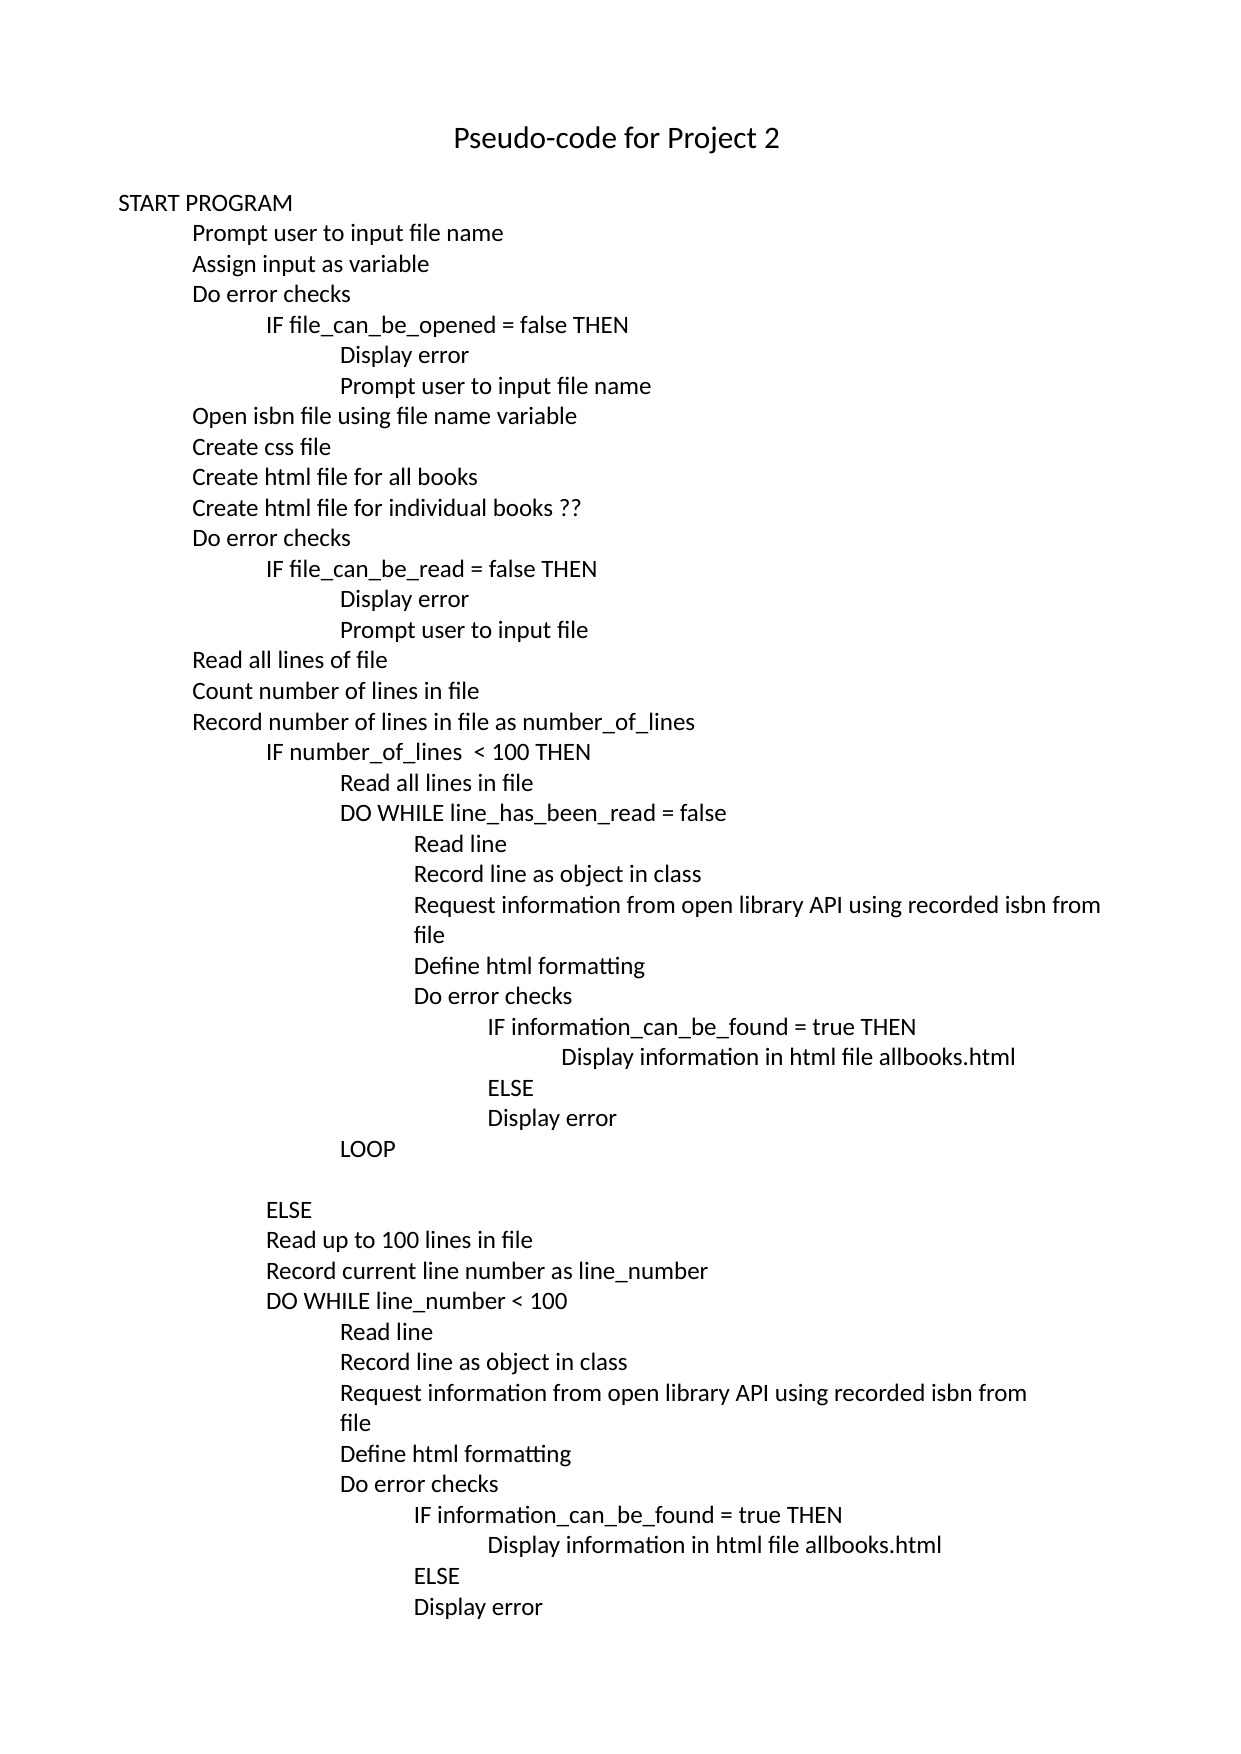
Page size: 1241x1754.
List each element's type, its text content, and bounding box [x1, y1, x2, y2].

text Pseudo-code for Project 2 [118, 118, 1122, 156]
text Prompt user to input file name [118, 217, 1122, 248]
text IF information_can_be_found = true THEN [118, 1499, 1122, 1530]
text Read line [118, 828, 1122, 858]
text Request information from open library API using recorded isbn from file [118, 1377, 1122, 1438]
text Create css file [118, 431, 1122, 461]
text Prompt user to input file [118, 614, 1122, 644]
text Do error checks [118, 522, 1122, 553]
text Record line as object in class [118, 858, 1122, 889]
text LOOP [118, 1133, 1122, 1163]
text Display error [118, 583, 1122, 614]
text Create html file for all books [118, 461, 1122, 492]
text IF number_of_lines < 100 THEN [118, 736, 1122, 767]
text Display error [118, 1591, 1122, 1621]
text Read all lines of file [118, 644, 1122, 675]
text Record line as object in class [118, 1347, 1122, 1377]
text Read up to 100 lines in file [118, 1224, 1122, 1255]
text Create html file for individual books ?? [118, 492, 1122, 522]
text Request information from open library API using recorded isbn from file [118, 889, 1122, 950]
text DO WHILE line_number < 100 [118, 1286, 1122, 1316]
text IF information_can_be_found = true THEN [118, 1011, 1122, 1041]
text START PROGRAM [118, 187, 1122, 217]
text Prompt user to input file name [118, 370, 1122, 400]
text Record current line number as line_number [118, 1255, 1122, 1286]
text Assign input as variable [118, 248, 1122, 278]
text DO WHILE line_has_been_read = false [118, 797, 1122, 828]
text Record number of lines in file as number_of_lines [118, 706, 1122, 736]
text Do error checks [118, 278, 1122, 309]
text Do error checks [118, 1469, 1122, 1499]
text ELSE [118, 1072, 1122, 1102]
text IF file_can_be_read = false THEN [118, 553, 1122, 583]
text IF file_can_be_opened = false THEN [118, 309, 1122, 339]
text ELSE [118, 1560, 1122, 1591]
text Display information in html file allbooks.html [118, 1530, 1122, 1560]
text Display error [118, 1102, 1122, 1133]
text Read line [118, 1316, 1122, 1347]
text Define html formatting [118, 950, 1122, 980]
text Open isbn file using file name variable [118, 400, 1122, 431]
text Define html formatting [118, 1438, 1122, 1469]
text Do error checks [118, 980, 1122, 1011]
text Display information in html file allbooks.html [118, 1041, 1122, 1072]
text Read all lines in file [118, 767, 1122, 797]
text Display error [118, 339, 1122, 370]
text Count number of lines in file [118, 675, 1122, 706]
text ELSE [118, 1194, 1122, 1224]
